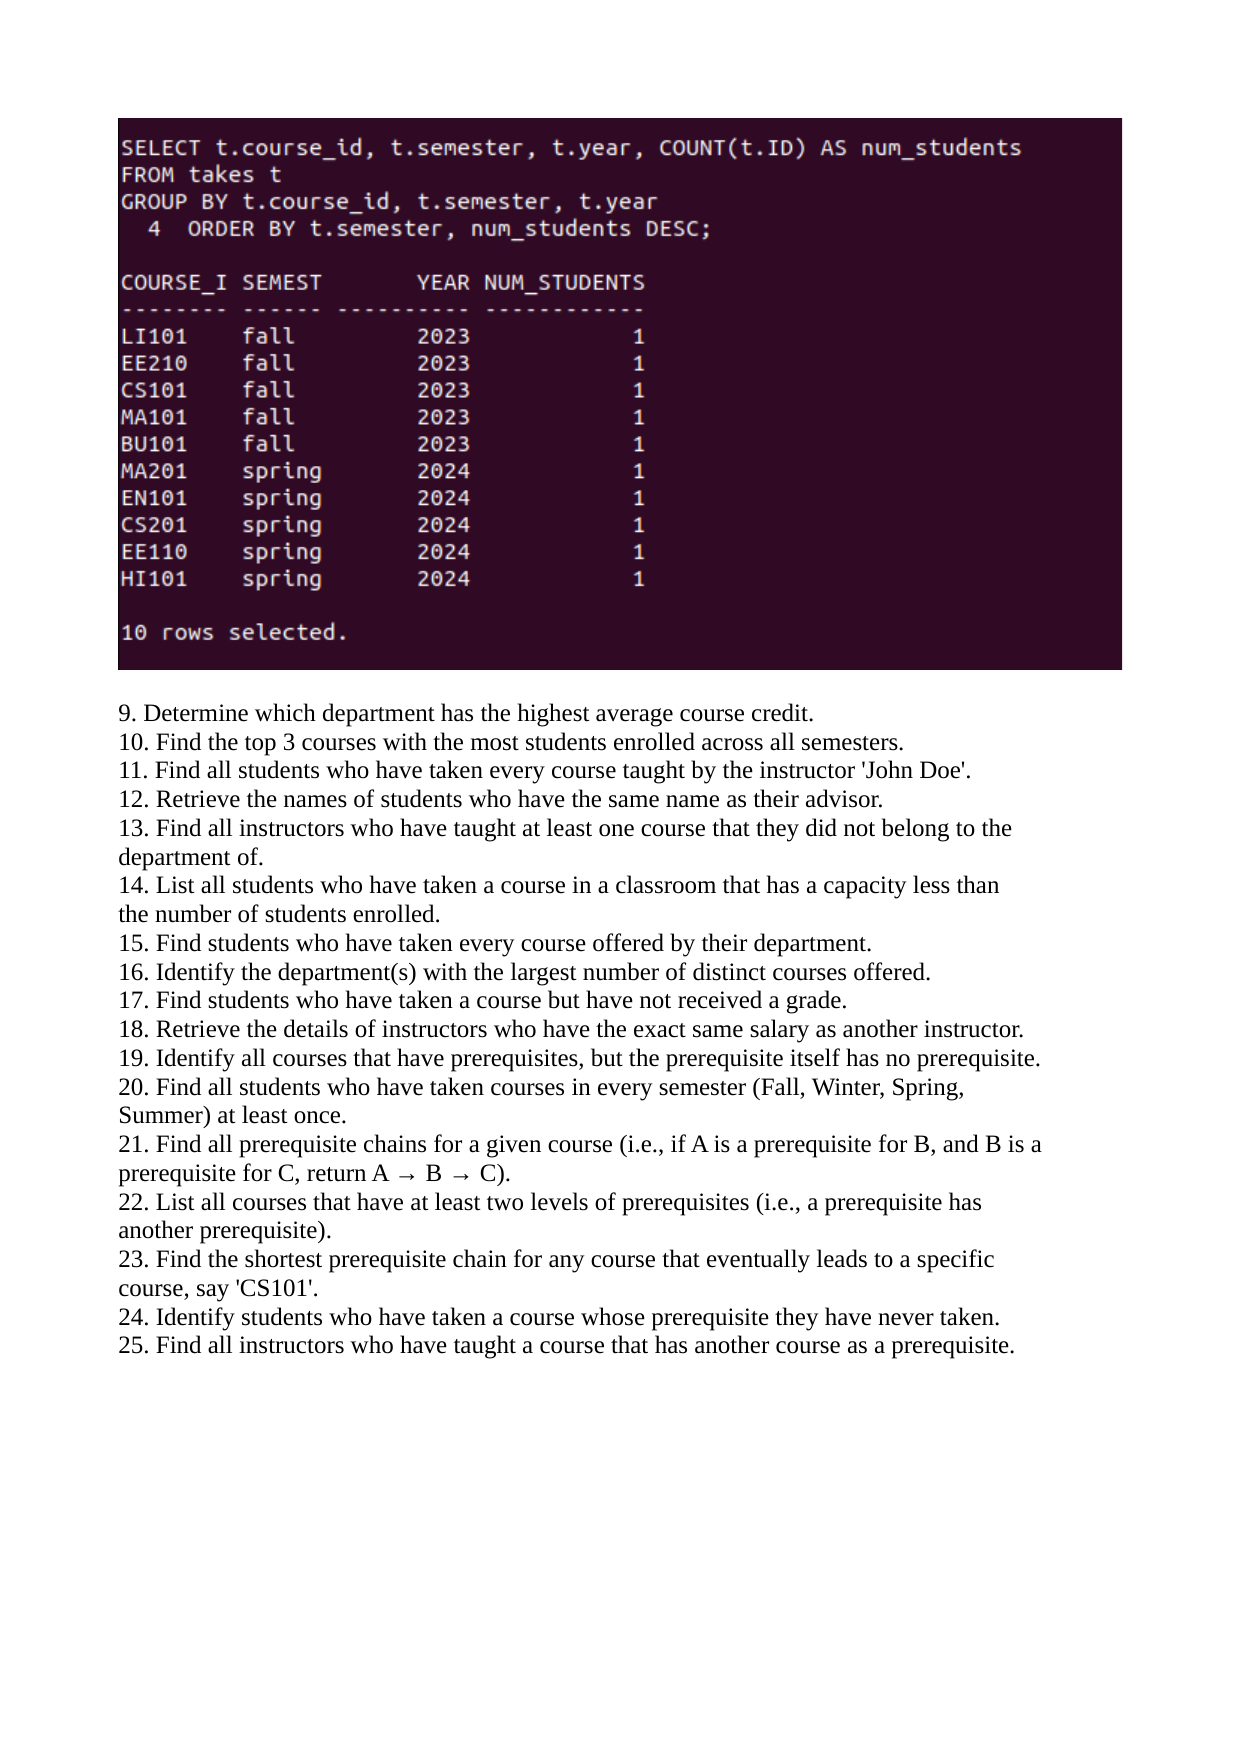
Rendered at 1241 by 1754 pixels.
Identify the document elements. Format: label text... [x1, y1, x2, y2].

text 11. Find all students who have taken every course taught by the instructor 'John Doe'. [118, 756, 1122, 784]
text 23. Find the shortest prerequisite chain for any course that eventually leads to a specific [118, 1244, 1122, 1273]
text 19. Identify all courses that have prerequisites, but the prerequisite itself has no prerequisite. [118, 1043, 1122, 1072]
text 22. List all courses that have at least two levels of prerequisites (i.e., a prerequisite has [118, 1187, 1122, 1216]
text course, say 'CS101'. [118, 1273, 1122, 1302]
text another prerequisite). [118, 1216, 1122, 1244]
text 18. Retrieve the details of instructors who have the exact same salary as another instructor. [118, 1014, 1122, 1043]
text the number of students enrolled. [118, 899, 1122, 928]
text 16. Identify the department(s) with the largest number of distinct courses offered. [118, 957, 1122, 986]
text prerequisite for C, return A → B → C). [118, 1158, 1122, 1187]
text 15. Find students who have taken every course offered by their department. [118, 928, 1122, 957]
text Summer) at least once. [118, 1101, 1122, 1129]
text 13. Find all instructors who have taught at least one course that they did not belong to the [118, 813, 1122, 842]
text 12. Retrieve the names of students who have the same name as their advisor. [118, 784, 1122, 813]
text 25. Find all instructors who have taught a course that has another course as a prerequisite. [118, 1331, 1122, 1359]
text department of. [118, 842, 1122, 871]
text 17. Find students who have taken a course but have not received a grade. [118, 986, 1122, 1014]
text 20. Find all students who have taken courses in every semester (Fall, Winter, Spring, [118, 1072, 1122, 1101]
text 10. Find the top 3 courses with the most students enrolled across all semesters. [118, 727, 1122, 756]
text 14. List all students who have taken a course in a classroom that has a capacity less than [118, 871, 1122, 899]
text 9. Determine which department has the highest average course credit. [118, 698, 1122, 727]
picture [118, 118, 1123, 670]
text 21. Find all prerequisite chains for a given course (i.e., if A is a prerequisite for B, and B is a [118, 1129, 1122, 1158]
text 24. Identify students who have taken a course whose prerequisite they have never taken. [118, 1302, 1122, 1331]
